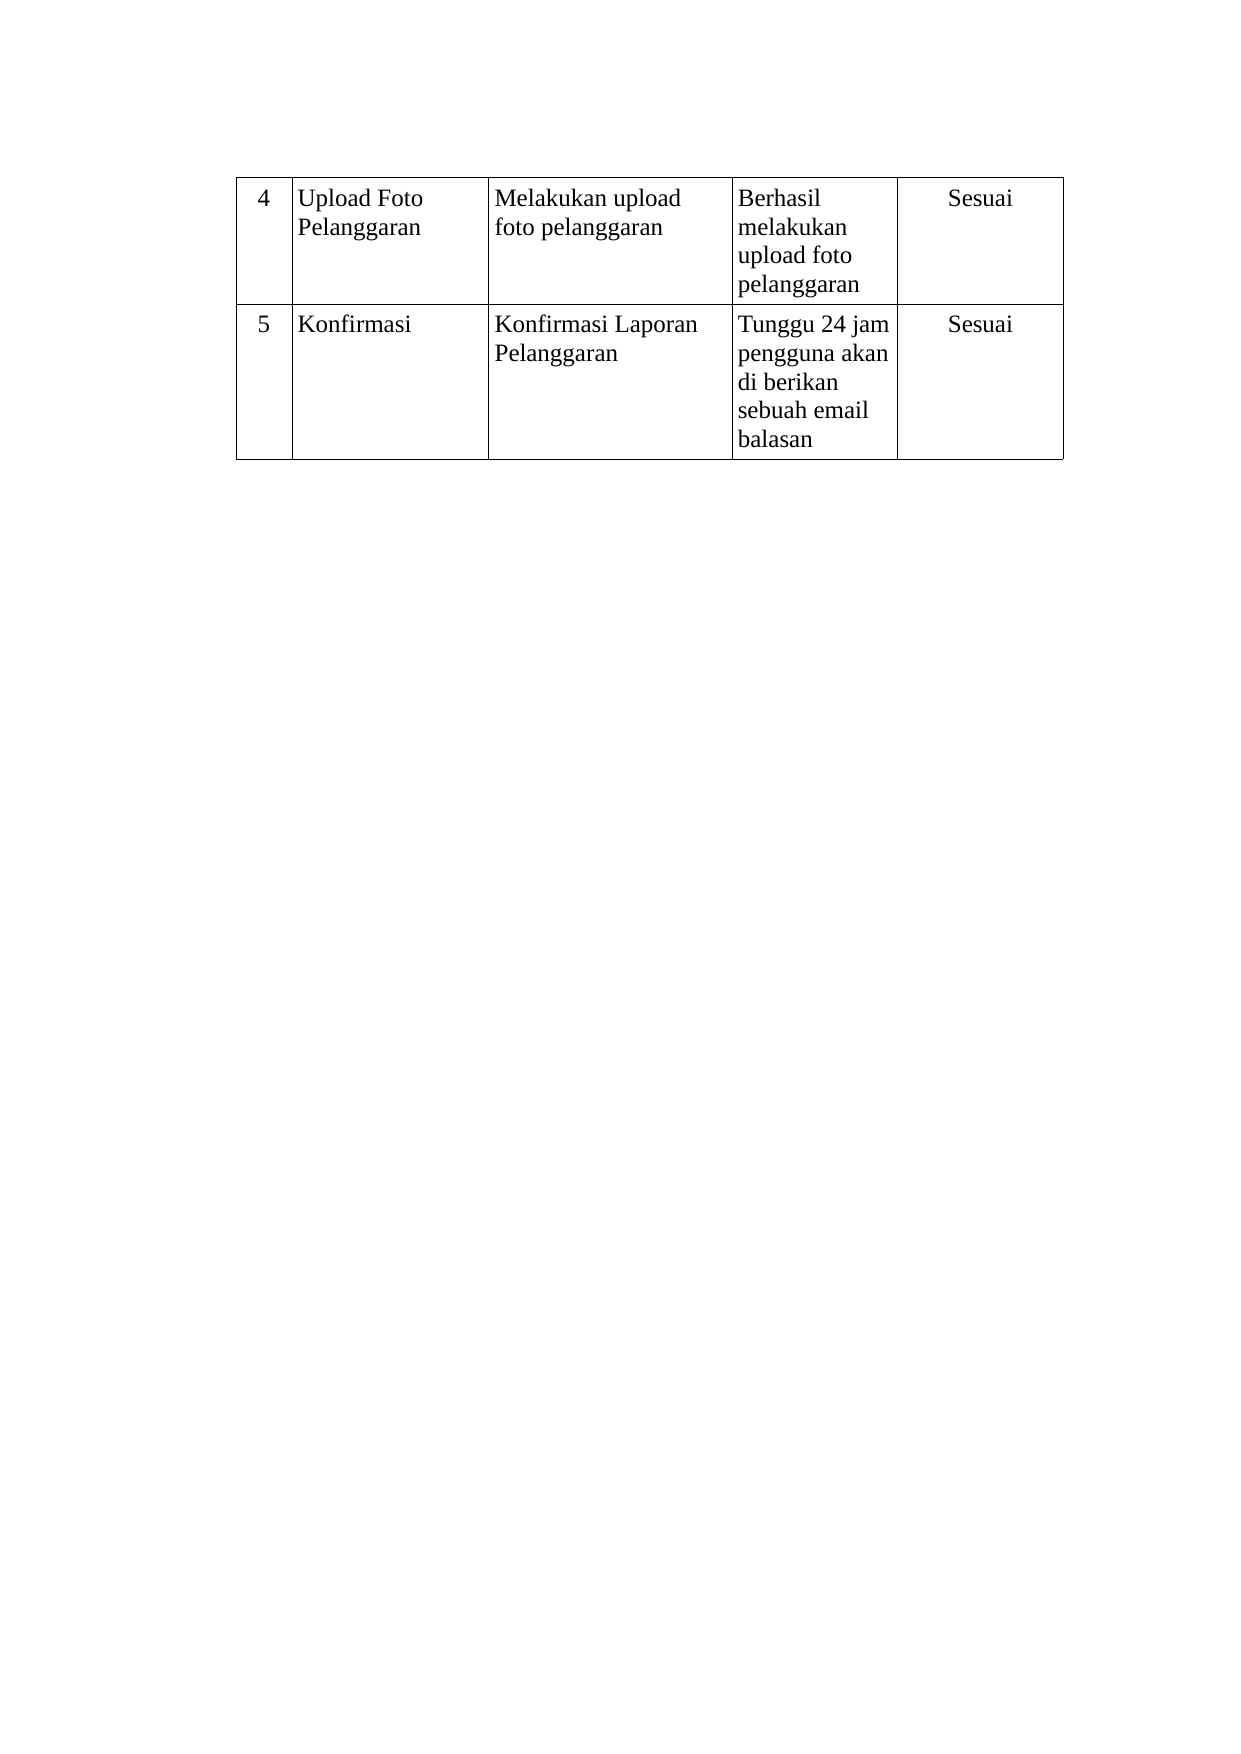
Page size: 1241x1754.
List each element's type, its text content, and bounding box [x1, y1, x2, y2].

table_cell Konfirmasi [293, 305, 488, 459]
table_cell Tunggu 24 jam pengguna akan di berikan sebuah email balasan [733, 305, 897, 459]
table_cell 4 [237, 178, 292, 303]
table_cell Konfirmasi Laporan Pelanggaran [489, 305, 732, 459]
table_cell Upload Foto Pelanggaran [293, 178, 488, 303]
table_cell Berhasil melakukan upload foto pelanggaran [733, 178, 897, 303]
table_cell 5 [237, 305, 292, 459]
table_cell Sesuai [898, 178, 1063, 303]
table_cell Sesuai [898, 305, 1063, 459]
table_cell Melakukan upload foto pelanggaran [489, 178, 732, 303]
